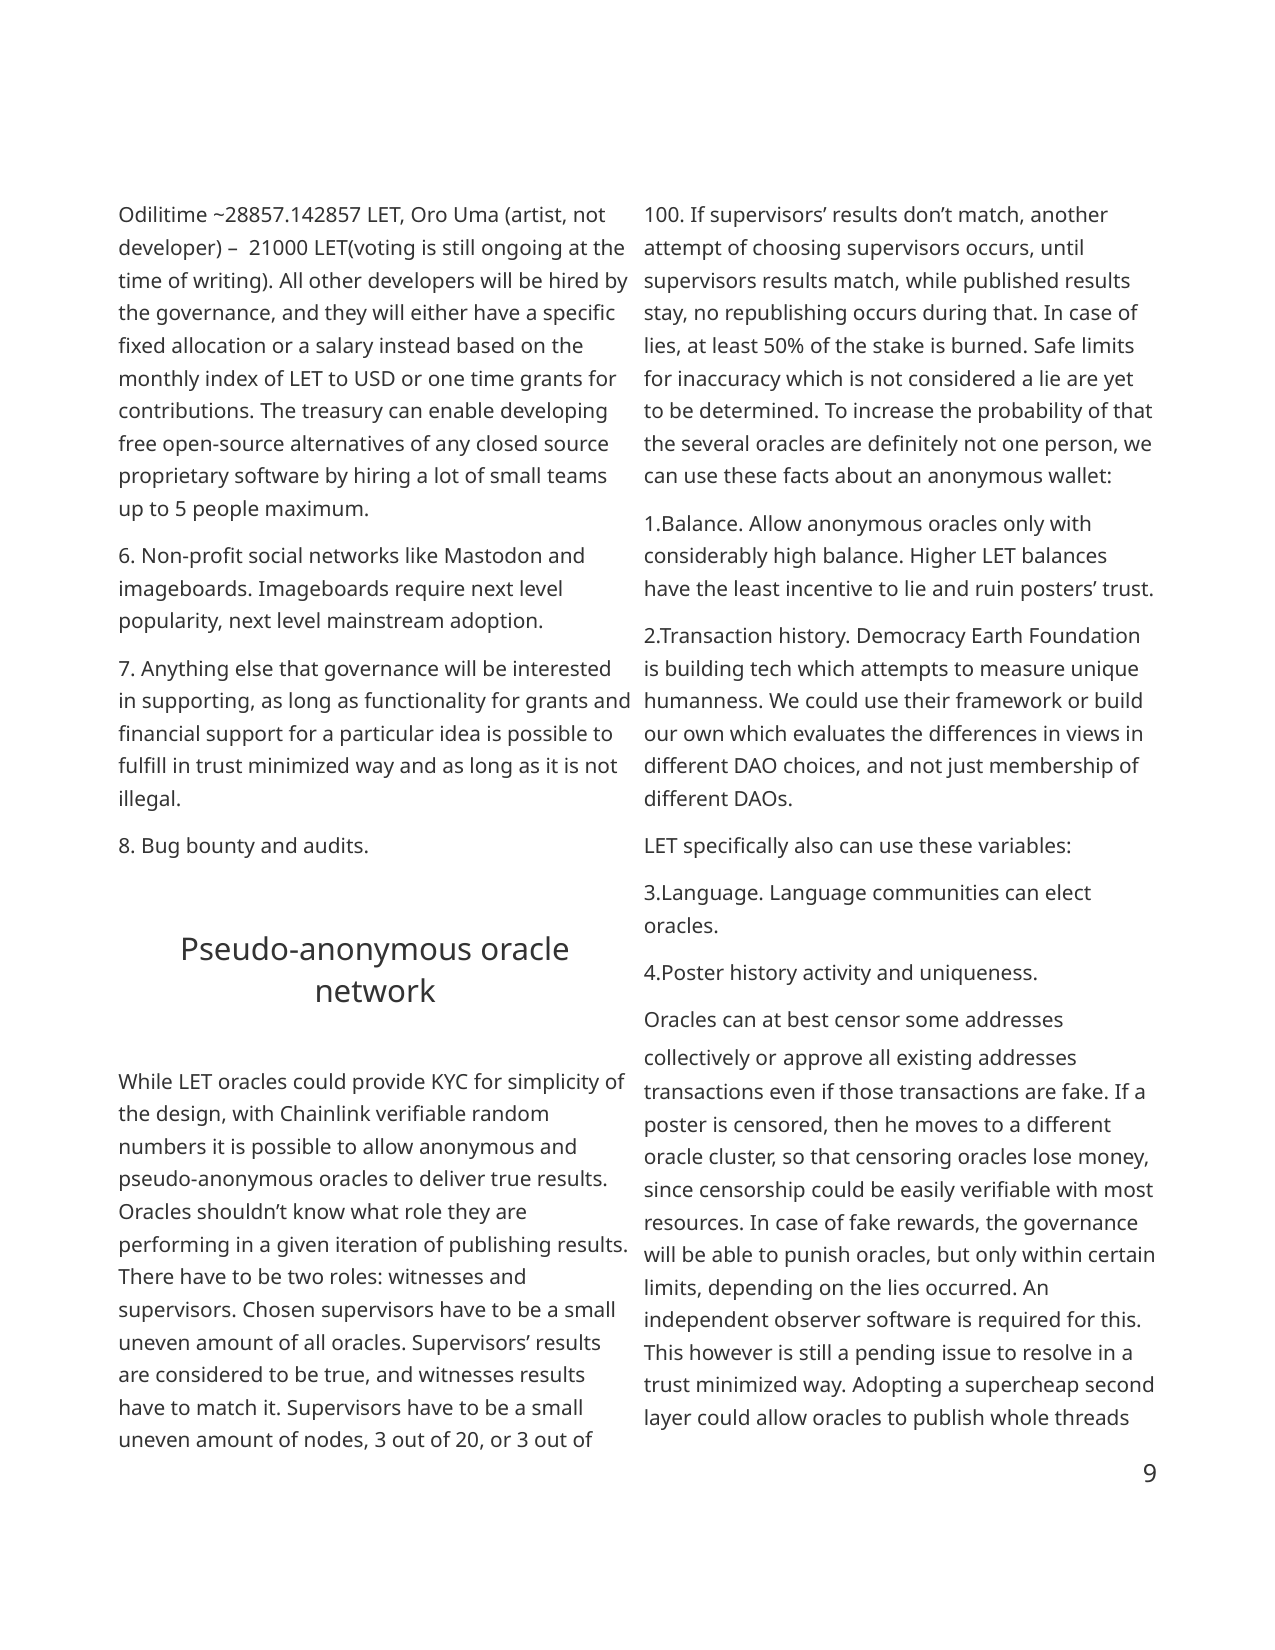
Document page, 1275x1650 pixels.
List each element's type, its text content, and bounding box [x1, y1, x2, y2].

text 4.Poster history activity and uniqueness. [643, 958, 1157, 987]
text 7. Anything else that governance will be interested in supporting, as long as functionality for grants and financial support for a particular idea is possible to fulfill in trust minimized way and as long as it is not illegal. [118, 654, 632, 812]
text Oracles can at best censor some addresses collectively or approve all existing addresses transactions even if those transactions are fake. If a poster is censored, then he moves to a different oracle cluster, so that censoring oracles lose money, since censorship could be easily verifiable with most resources. In case of fake rewards, the governance will be able to punish oracles, but only within certain limits, depending on the lies occurred. An independent observer software is required for this. This however is still a pending issue to resolve in a trust minimized way. Adopting a supercheap second layer could allow oracles to publish whole threads [643, 1005, 1157, 1432]
text 1.Balance. Allow anonymous oracles only with considerably high balance. Higher LET balances have the least incentive to lie and ruin posters’ trust. [643, 509, 1157, 602]
text 6. Non-profit social networks like Mastodon and imageboards. Imageboards require next level popularity, next level mainstream adoption. [118, 541, 632, 635]
text 100. If supervisors’ results don’t match, another attempt of choosing supervisors occurs, until supervisors results match, while published results stay, no republishing occurs during that. In case of lies, at least 50% of the stake is burned. Safe limits for inaccuracy which is not considered a lie are yet to be determined. To increase the probability of that the several oracles are definitely not one person, we can use these facts about an anonymous wallet: [643, 201, 1157, 490]
subtitle Pseudo-anonymous oracle network [118, 927, 632, 1012]
text LET specifically also can use these variables: [643, 831, 1157, 860]
text 2.Transaction history. Democracy Earth Foundation is building tech which attempts to measure unique humanness. We could use their framework or build our own which evaluates the differences in views in different DAO choices, and not just membership of different DAOs. [643, 621, 1157, 812]
text 3.Language. Language communities can elect oracles. [643, 878, 1157, 939]
text 8. Bug bounty and audits. [118, 831, 632, 860]
text While LET oracles could provide KYC for simplicity of the design, with Chainlink verifiable random numbers it is possible to allow anonymous and pseudo-anonymous oracles to deliver true results. Oracles shouldn’t know what role they are performing in a given iteration of publishing results. There have to be two roles: witnesses and supervisors. Chosen supervisors have to be a small uneven amount of all oracles. Supervisors’ results are considered to be true, and witnesses results have to match it. Supervisors have to be a small uneven amount of nodes, 3 out of 20, or 3 out of [118, 1067, 632, 1454]
text Odilitime ~28857.142857 LET, Oro Uma (artist, not developer) – 21000 LET(voting is still ongoing at the time of writing). All other developers will be hired by the governance, and they will either have a specific fixed allocation or a salary instead based on the monthly index of LET to USD or one time grants for contributions. The treasury can enable developing free open-source alternatives of any closed source proprietary software by hiring a lot of small teams up to 5 people maximum. [118, 201, 632, 522]
